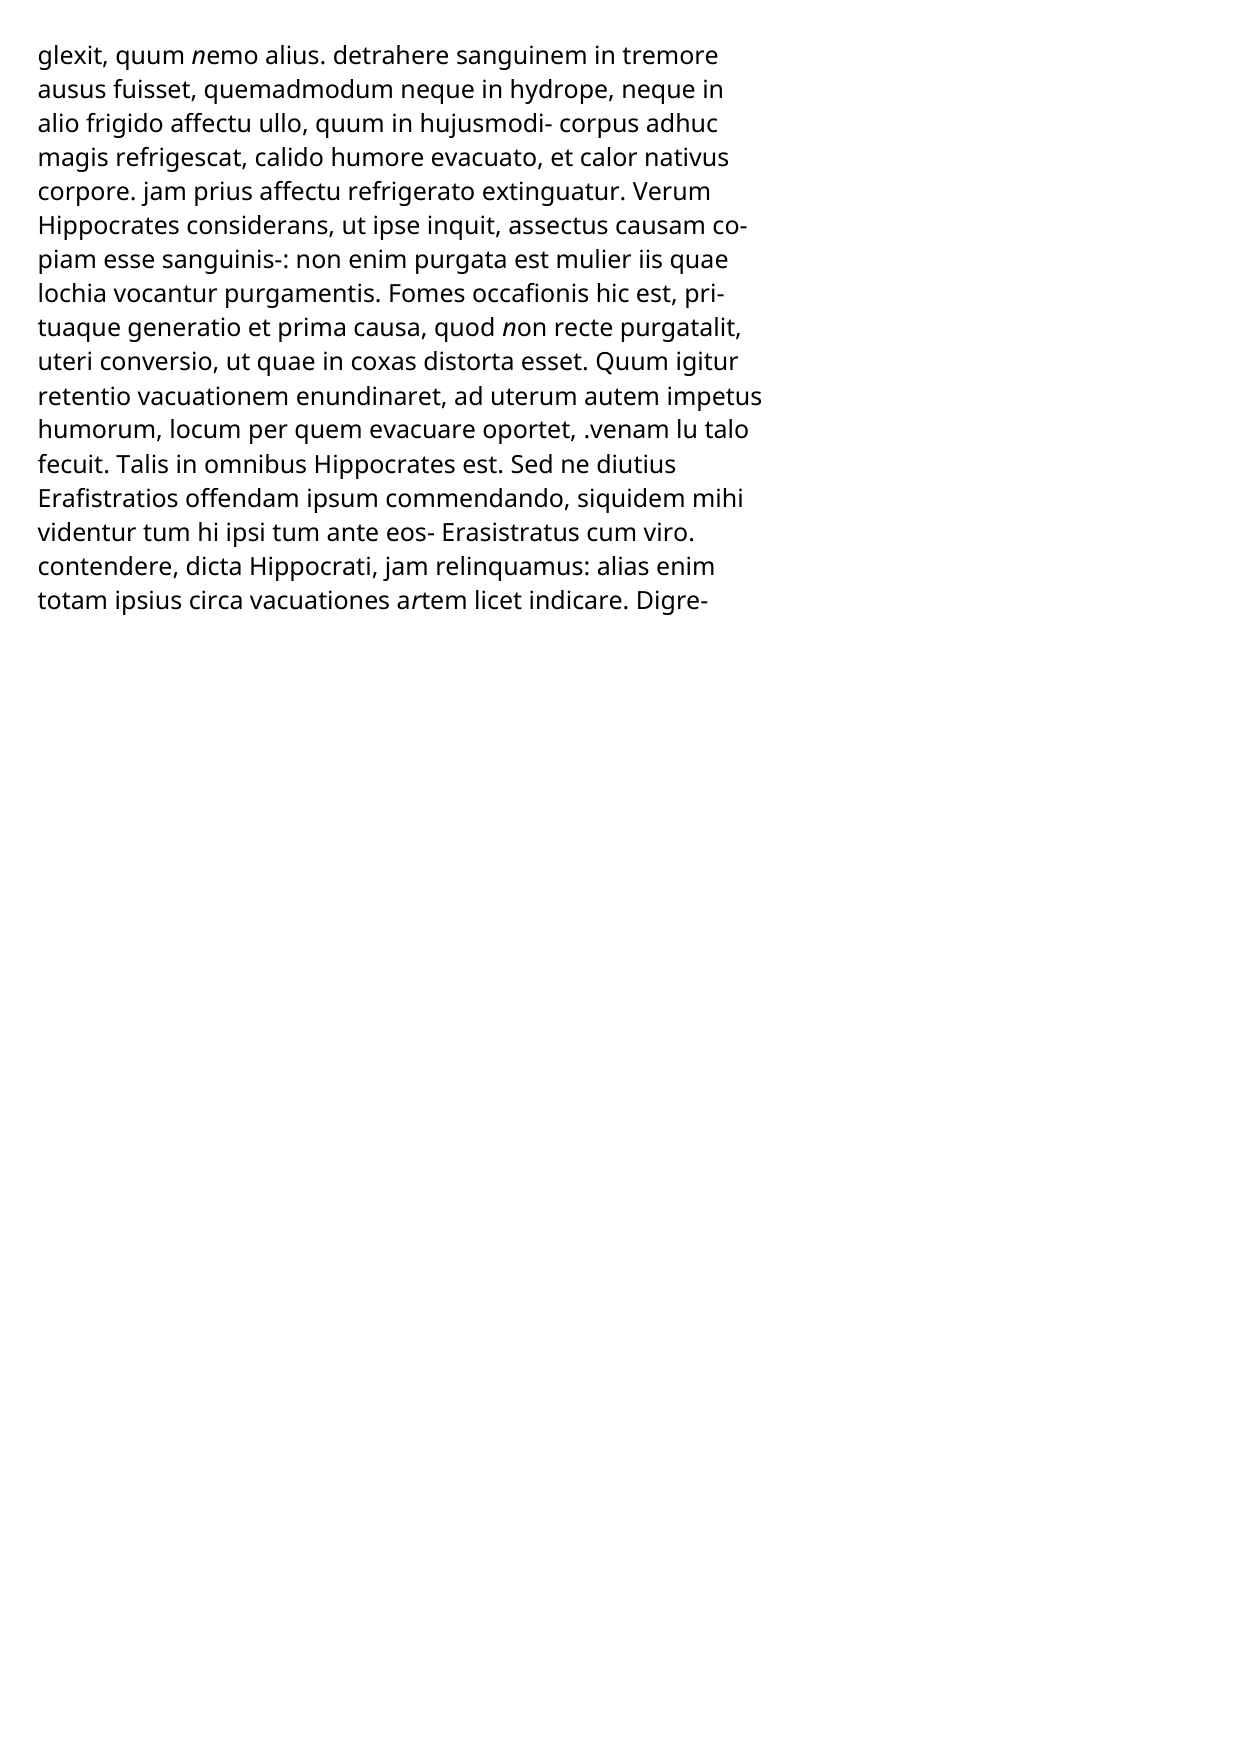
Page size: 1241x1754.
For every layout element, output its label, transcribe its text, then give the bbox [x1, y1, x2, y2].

text glexit, quum nemo alius. detrahere sanguinem in tremore ausus fuisset, quemadmodum neque in hydrope, neque in alio frigido affectu ullo, quum in hujusmodi- corpus adhuc magis refrigescat, calido humore evacuato, et calor nativus corpore. jam prius affectu refrigerato extinguatur. Verum Hippocrates considerans, ut ipse inquit, assectus causam co- piam esse sanguinis-: non enim purgata est mulier iis quae lochia vocantur purgamentis. Fomes occafionis hic est, pri- tuaque generatio et prima causa, quod non recte purgatalit, uteri conversio, ut quae in coxas distorta esset. Quum igitur retentio vacuationem enundinaret, ad uterum autem impetus humorum, locum per quem evacuare oportet, .venam lu talo fecuit. Talis in omnibus Hippocrates est. Sed ne diutius Erafistratios offendam ipsum commendando, siquidem mihi videntur tum hi ipsi tum ante eos- Erasistratus cum viro. contendere, dicta Hippocrati, jam relinquamus: alias enim totam ipsius circa vacuationes artem licet indicare. Digre- [37, 37, 1203, 617]
